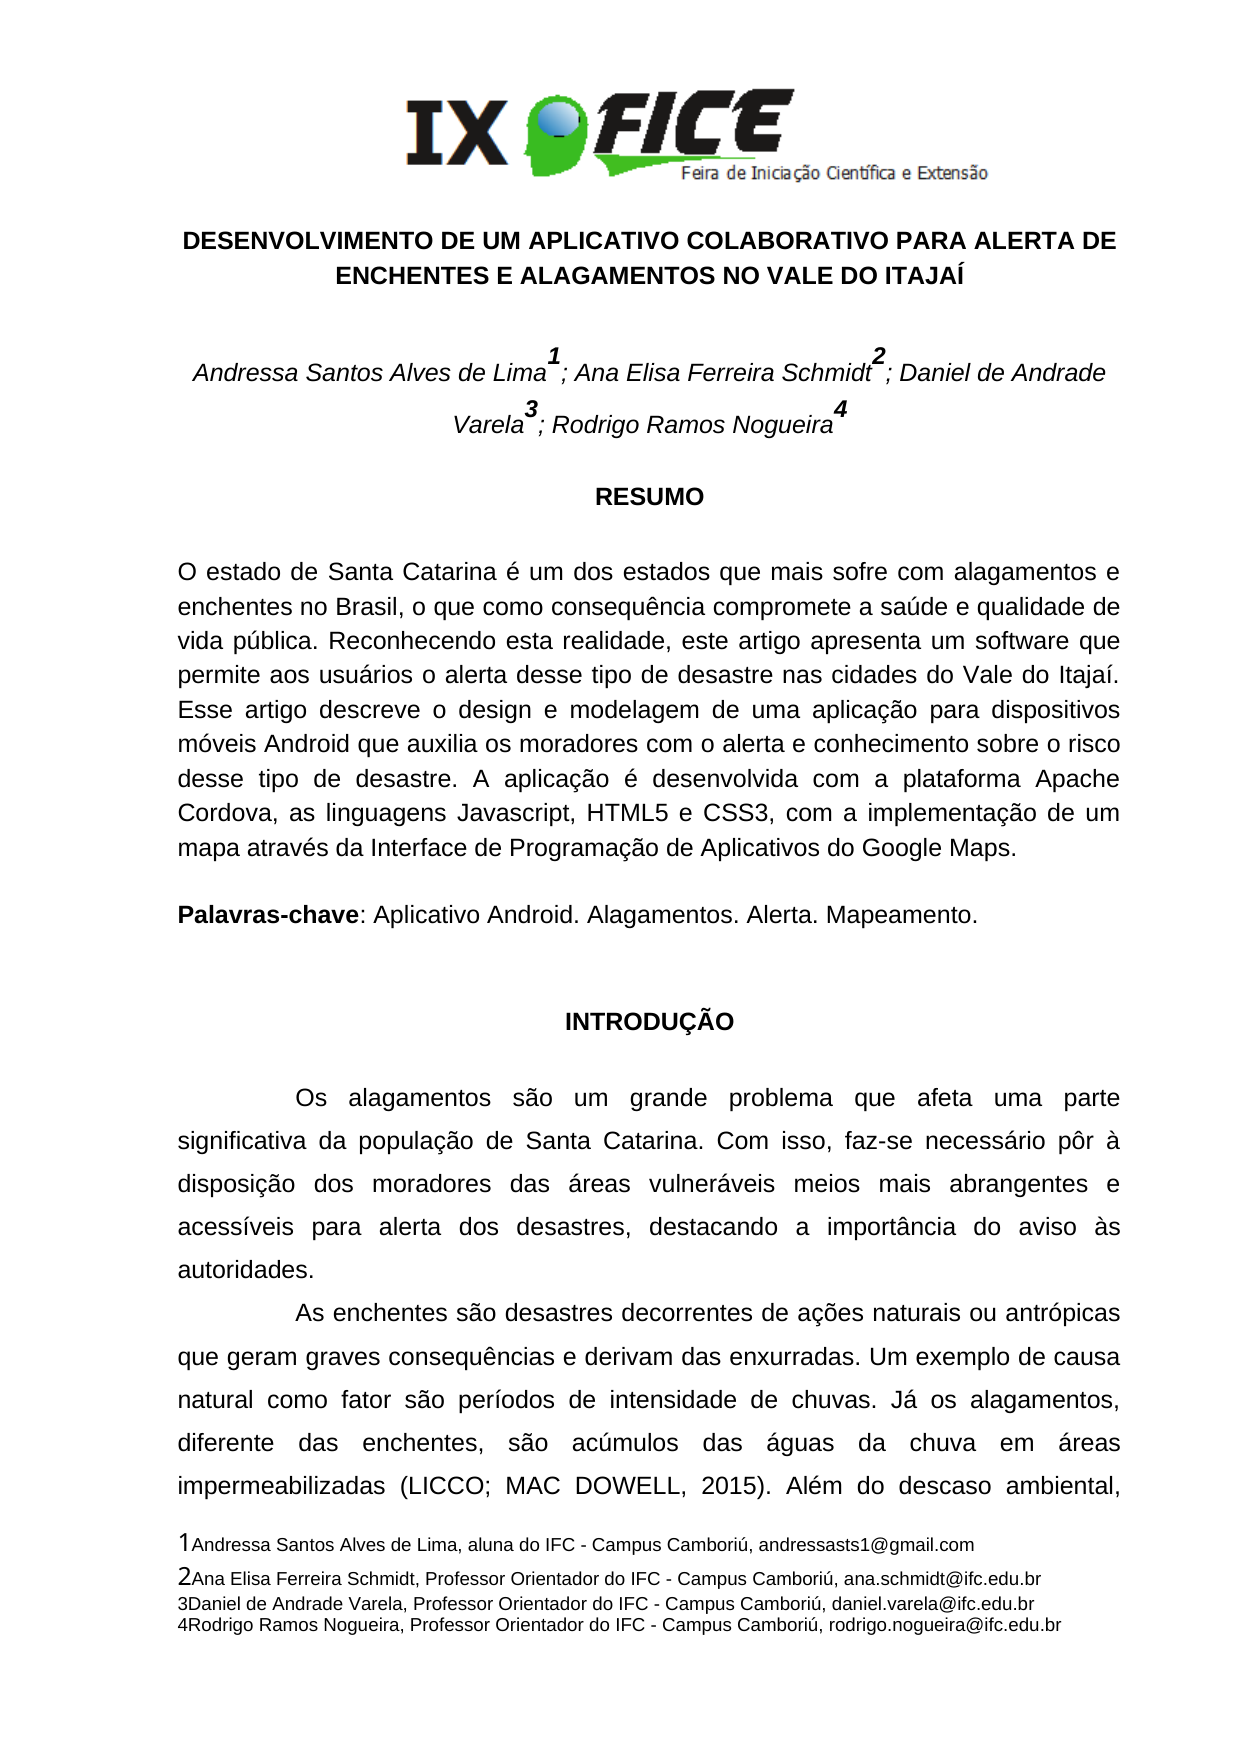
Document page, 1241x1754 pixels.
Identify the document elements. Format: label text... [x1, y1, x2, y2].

text INTRODUÇÃO [177, 1007, 1122, 1036]
text Ana Elisa Ferreira Schmidt, Professor Orientador do IFC - Campus Camboriú, ana.schmidt@ifc.edu.br [177, 1559, 1122, 1593]
text Andressa Santos Alves de Lima, aluna do IFC - Campus Camboriú, andressasts1@gmail.com [177, 1524, 1122, 1559]
text Palavras-chave: Aplicativo Android. Alagamentos. Alerta. Mapeamento. [177, 900, 1122, 928]
text Daniel de Andrade Varela, Professor Orientador do IFC - Campus Camboriú, daniel.varela@ifc.edu.br [177, 1593, 1122, 1614]
text RESUMO [177, 482, 1122, 510]
text Andressa Santos Alves de Lima; Ana Elisa Ferreira Schmidt; Daniel de Andrade Varela; Rodrigo Ramos Nogueira [177, 342, 1122, 442]
picture [395, 63, 1003, 197]
text As enchentes são desastres decorrentes de ações naturais ou antrópicas que geram graves consequências e derivam das enxurradas. Um exemplo de causa natural como fator são períodos de intensidade de chuvas. Já os alagamentos, diferente das enchentes, são acúmulos das águas da chuva em áreas impermeabilizadas (LICCO; MAC DOWELL, 2015). Além do descaso ambiental, [177, 1298, 1122, 1500]
text Rodrigo Ramos Nogueira, Professor Orientador do IFC - Campus Camboriú, rodrigo.nogueira@ifc.edu.br [177, 1614, 1122, 1636]
text DESENVOLVIMENTO DE UM APLICATIVO COLABORATIVO PARA ALERTA DE ENCHENTES E ALAGAMENTOS NO VALE DO ITAJAÍ [177, 226, 1122, 289]
text O estado de Santa Catarina é um dos estados que mais sofre com alagamentos e enchentes no Brasil, o que como consequência compromete a saúde e qualidade de vida pública. Reconhecendo esta realidade, este artigo apresenta um software que permite aos usuários o alerta desse tipo de desastre nas cidades do Vale do Itajaí. Esse artigo descreve o design e modelagem de uma aplicação para dispositivos móveis Android que auxilia os moradores com o alerta e conhecimento sobre o risco desse tipo de desastre. A aplicação é desenvolvida com a plataforma Apache Cordova, as linguagens Javascript, HTML5 e CSS3, com a implementação de um mapa através da Interface de Programação de Aplicativos do Google Maps. [177, 557, 1122, 862]
text Os alagamentos são um grande problema que afeta uma parte significativa da população de Santa Catarina. Com isso, faz-se necessário pôr à disposição dos moradores das áreas vulneráveis meios mais abrangentes e acessíveis para alerta dos desastres, destacando a importância do aviso às autoridades. [177, 1083, 1122, 1284]
